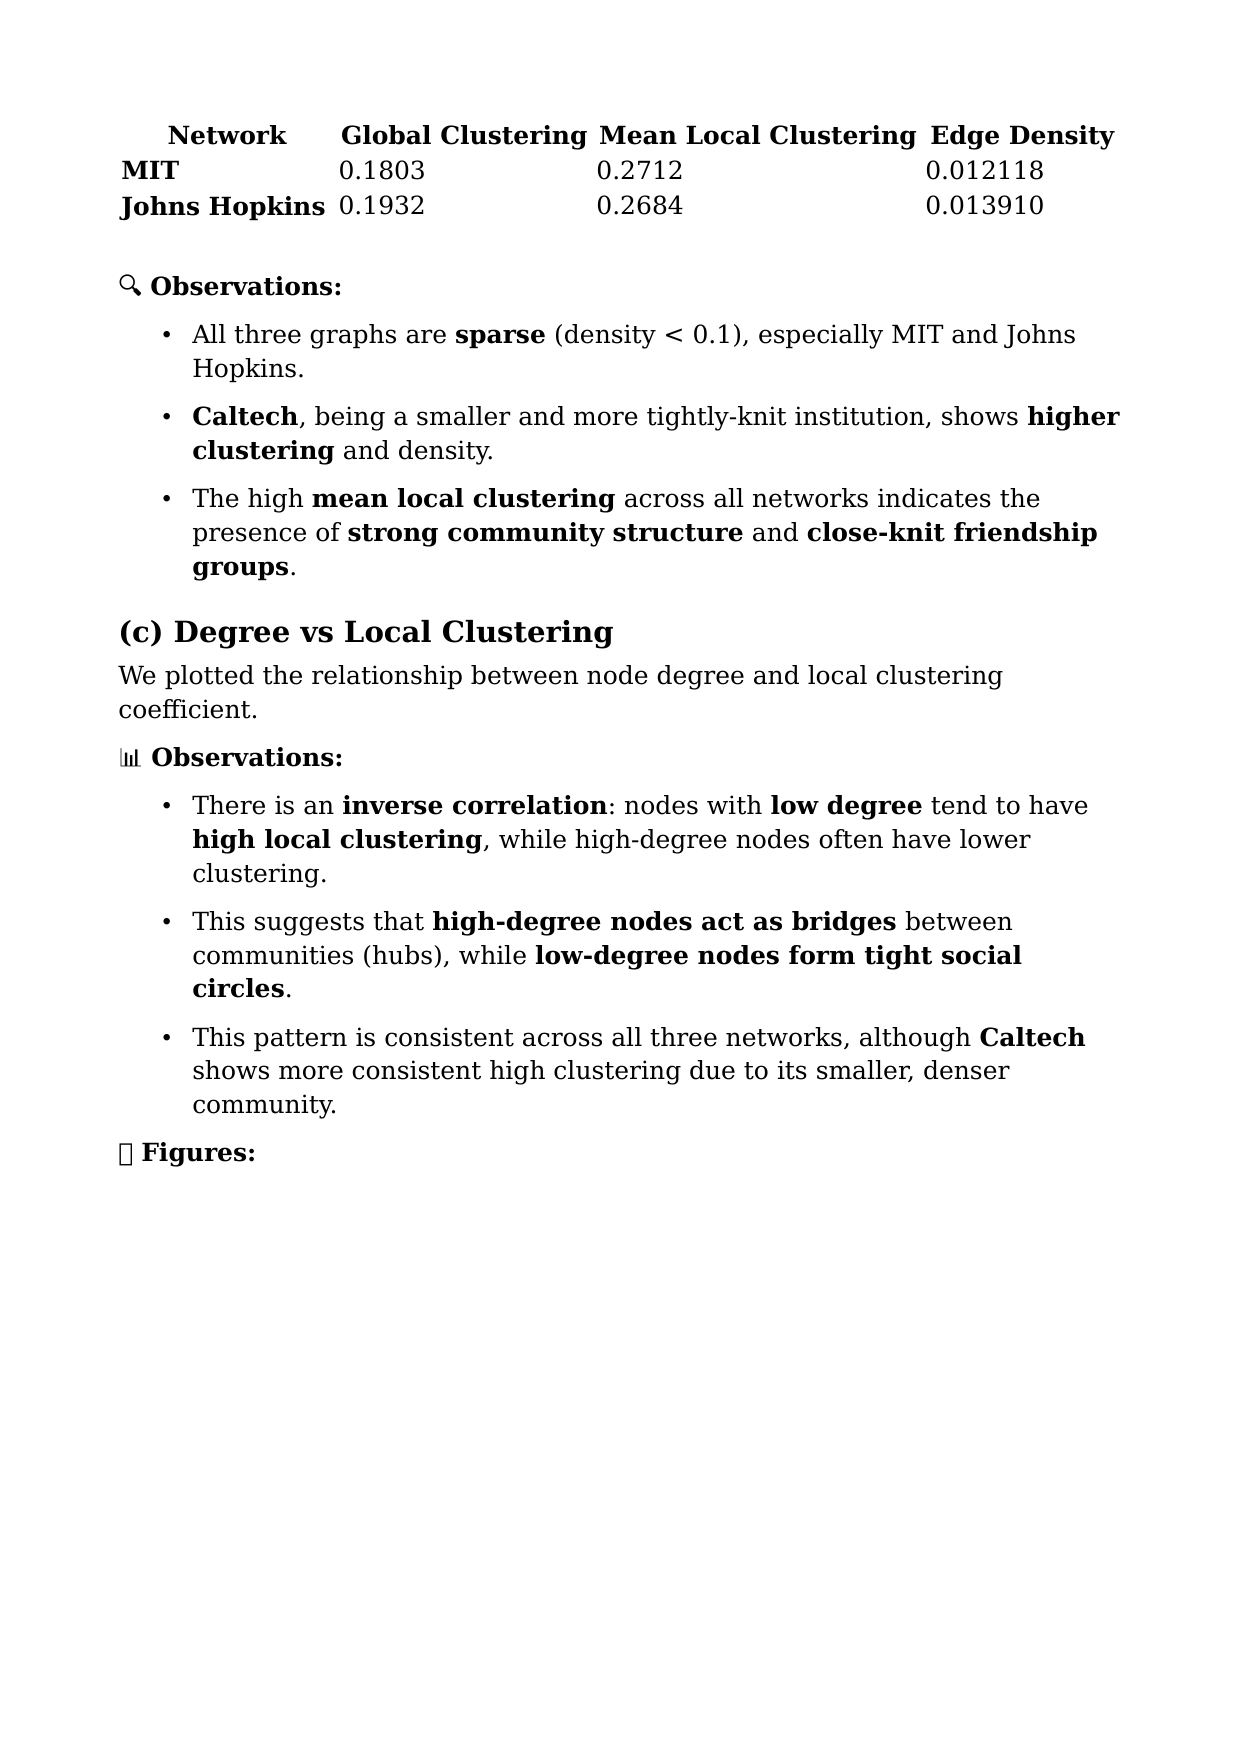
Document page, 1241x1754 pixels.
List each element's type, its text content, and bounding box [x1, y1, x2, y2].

list There is an inverse correlation: nodes with low degree tend to have high local clustering, while high-degree nodes often have lower clustering. [162, 791, 1122, 888]
list This suggests that high-degree nodes act as bridges between communities (hubs), while low-degree nodes form tight social circles. [162, 907, 1122, 1004]
text We plotted the relationship between node degree and local clustering coefficient. [118, 661, 1122, 724]
table_cell 0.2684 [593, 189, 922, 224]
table_cell 0.013910 [922, 189, 1122, 224]
table_cell MIT [118, 153, 335, 188]
subtitle (c) Degree vs Local Clustering [118, 614, 1122, 649]
list All three graphs are sparse (density < 0.1), especially MIT and Johns Hopkins. [162, 320, 1122, 383]
table_header Edge Density [922, 118, 1122, 153]
list This pattern is consistent across all three networks, although Caltech shows more consistent high clustering due to its smaller, denser community. [162, 1023, 1122, 1119]
text 📎 Figures: [118, 1138, 1122, 1168]
list The high mean local clustering across all networks indicates the presence of strong community structure and close-knit friendship groups. [162, 484, 1122, 581]
text 📊 Observations: [118, 743, 1122, 772]
table_cell 0.012118 [922, 153, 1122, 188]
table_cell 0.2712 [593, 153, 922, 188]
text 🔍 Observations: [118, 272, 1122, 301]
table_header Mean Local Clustering [593, 118, 922, 153]
list Caltech, being a smaller and more tightly-knit institution, shows higher clustering and density. [162, 402, 1122, 465]
table_header Network [118, 118, 335, 153]
table_cell 0.1803 [335, 153, 593, 188]
table_cell 0.1932 [335, 189, 593, 224]
table_header Global Clustering [335, 118, 593, 153]
table_cell Johns Hopkins [118, 189, 335, 224]
